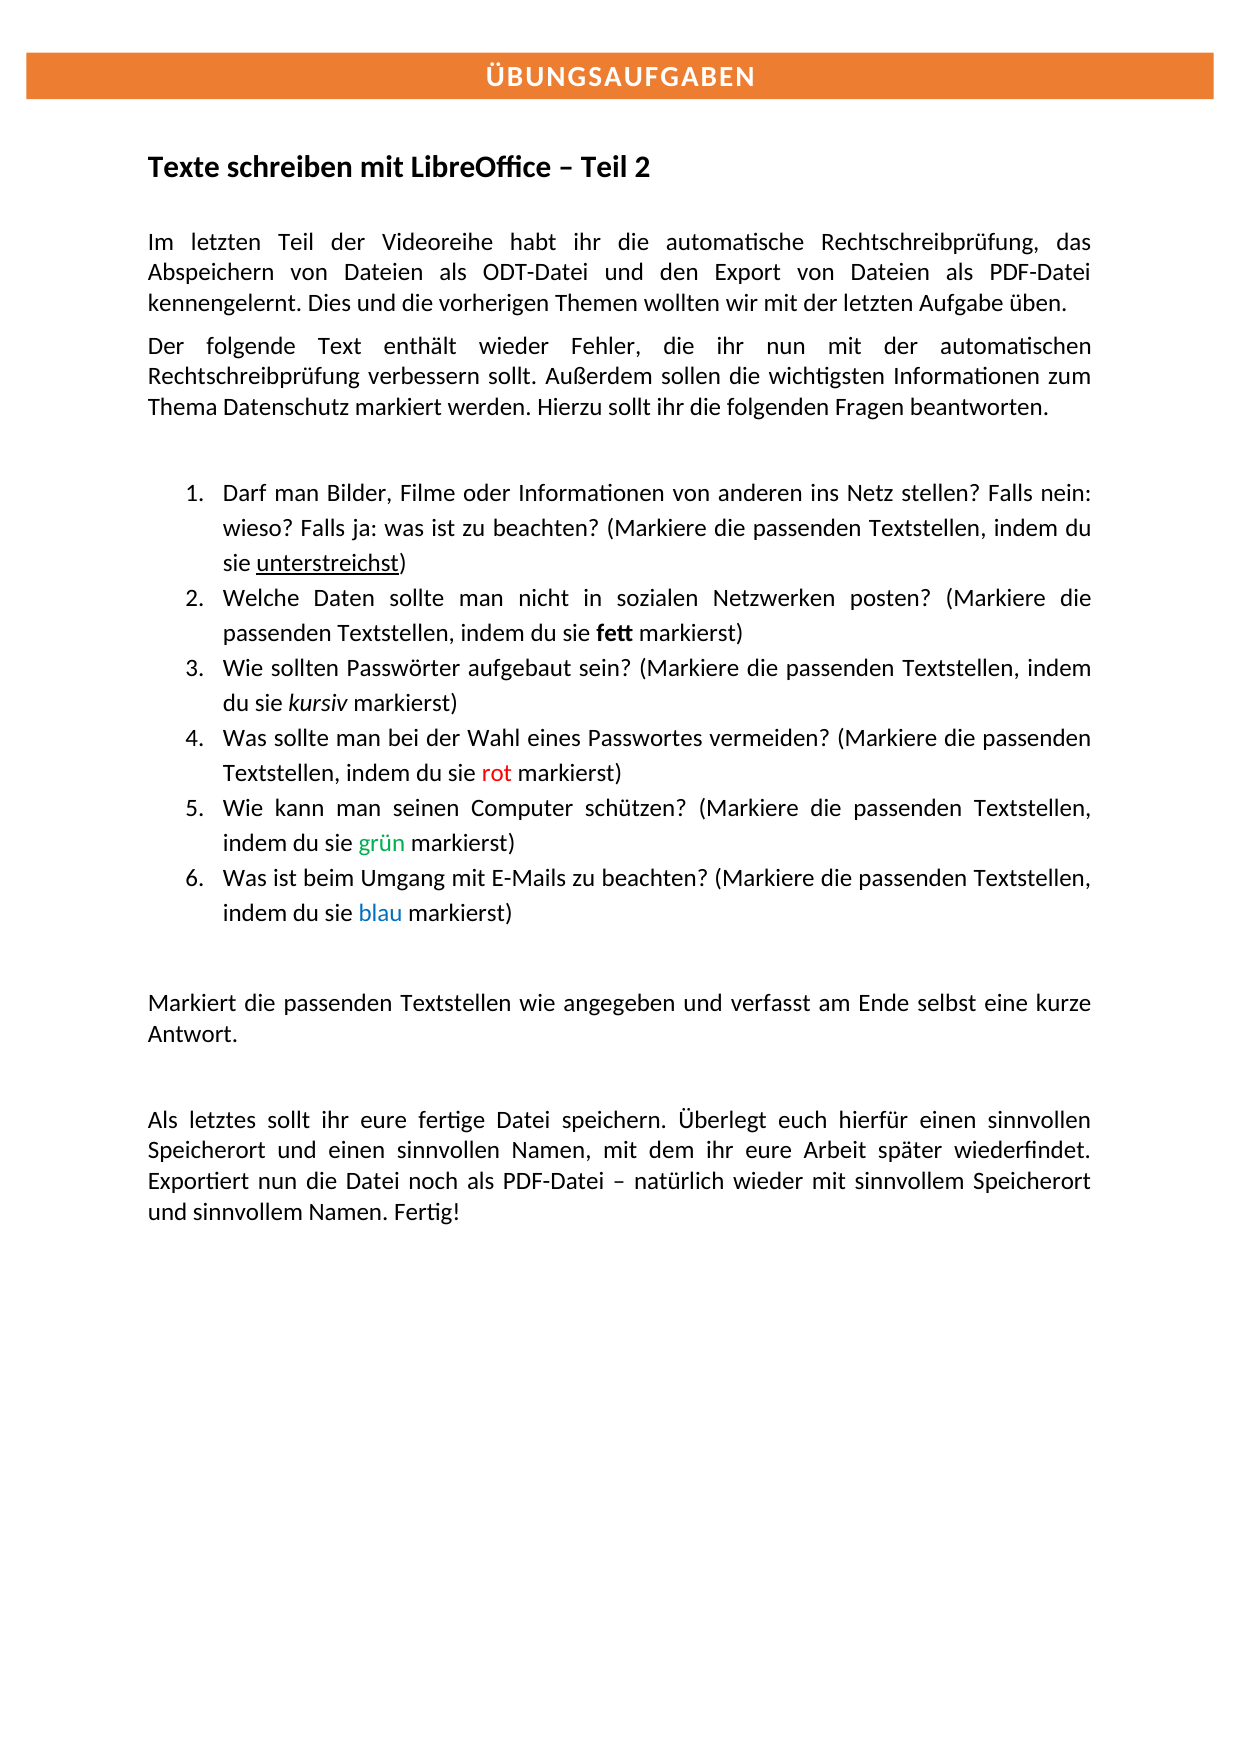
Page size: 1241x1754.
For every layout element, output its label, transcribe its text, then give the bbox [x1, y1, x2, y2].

text Im letzten Teil der Videoreihe habt ihr die automatische Rechtschreibprüfung, das Abspeichern von Dateien als ODT-Datei und den Export von Dateien als PDF-Datei kennengelernt. Dies und die vorherigen Themen wollten wir mit der letzten Aufgabe üben. [148, 226, 1093, 317]
list Was ist beim Umgang mit E-Mails zu beachten? (Markiere die passenden Textstellen, indem du sie blau markierst) [185, 862, 1093, 927]
text Als letztes sollt ihr eure fertige Datei speichern. Überlegt euch hierfür einen sinnvollen Speicherort und einen sinnvollen Namen, mit dem ihr eure Arbeit später wiederfindet. Exportiert nun die Datei noch als PDF-Datei – natürlich wieder mit sinnvollem Speicherort und sinnvollem Namen. Fertig! [148, 1104, 1093, 1226]
list Was sollte man bei der Wahl eines Passwortes vermeiden? (Markiere die passenden Textstellen, indem du sie rot markierst) [185, 722, 1093, 787]
text Markiert die passenden Textstellen wie angegeben und verfasst am Ende selbst eine kurze Antwort. [148, 987, 1093, 1048]
text Texte schreiben mit LibreOffice – Teil 2 [148, 148, 1093, 186]
text Der folgende Text enthält wieder Fehler, die ihr nun mit der automatischen Rechtschreibprüfung verbessern sollt. Außerdem sollen die wichtigsten Informationen zum Thema Datenschutz markiert werden. Hierzu sollt ihr die folgenden Fragen beantworten. [148, 330, 1093, 421]
list Wie kann man seinen Computer schützen? (Markiere die passenden Textstellen, indem du sie grün markierst) [185, 792, 1093, 857]
list Darf man Bilder, Filme oder Informationen von anderen ins Netz stellen? Falls nein: wieso? Falls ja: was ist zu beachten? (Markiere die passenden Textstellen, indem du sie unterstreichst) [185, 477, 1093, 577]
list Welche Daten sollte man nicht in sozialen Netzwerken posten? (Markiere die passenden Textstellen, indem du sie fett markierst) [185, 582, 1093, 647]
list Wie sollten Passwörter aufgebaut sein? (Markiere die passenden Textstellen, indem du sie kursiv markierst) [185, 652, 1093, 717]
